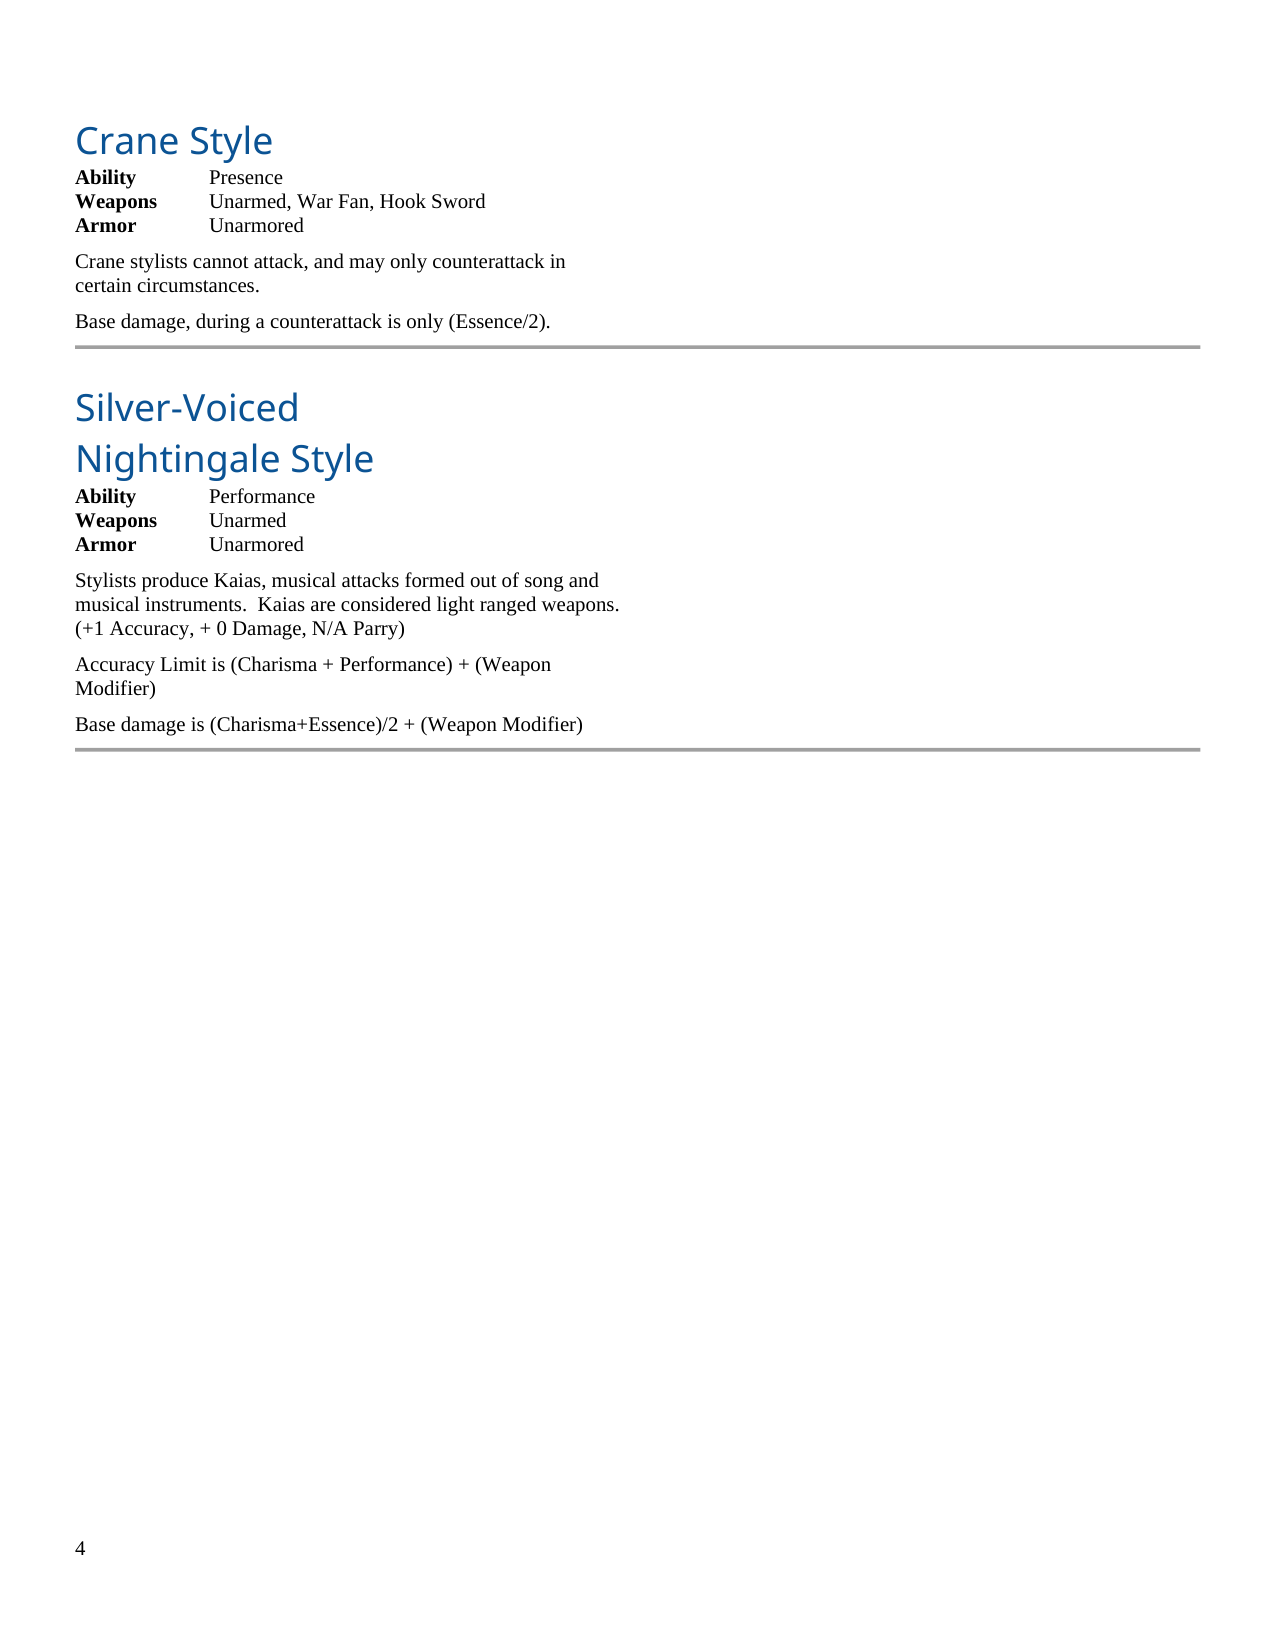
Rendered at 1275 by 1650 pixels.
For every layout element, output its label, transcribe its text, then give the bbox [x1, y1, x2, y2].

text Base damage is (Charisma+Essence)/2 + (Weapon Modifier) [75, 712, 622, 736]
subtitle Crane Style [75, 114, 622, 165]
text Ability Presence Weapons Unarmed, War Fan, Hook Sword Armor Unarmored [75, 165, 622, 237]
subtitle Silver-Voiced Nightingale Style [75, 381, 622, 483]
text Ability Performance Weapons Unarmed Armor Unarmored [75, 483, 622, 556]
text Accuracy Limit is (Charisma + Performance) + (Weapon Modifier) [75, 652, 622, 700]
text Crane stylists cannot attack, and may only counterattack in certain circumstances. [75, 249, 622, 297]
text Stylists produce Kaias, musical attacks formed out of song and musical instruments. Kaias are considered light ranged weapons. (+1 Accuracy, + 0 Damage, N/A Parry) [75, 568, 622, 640]
text Base damage, during a counterattack is only (Essence/2). [75, 309, 622, 333]
